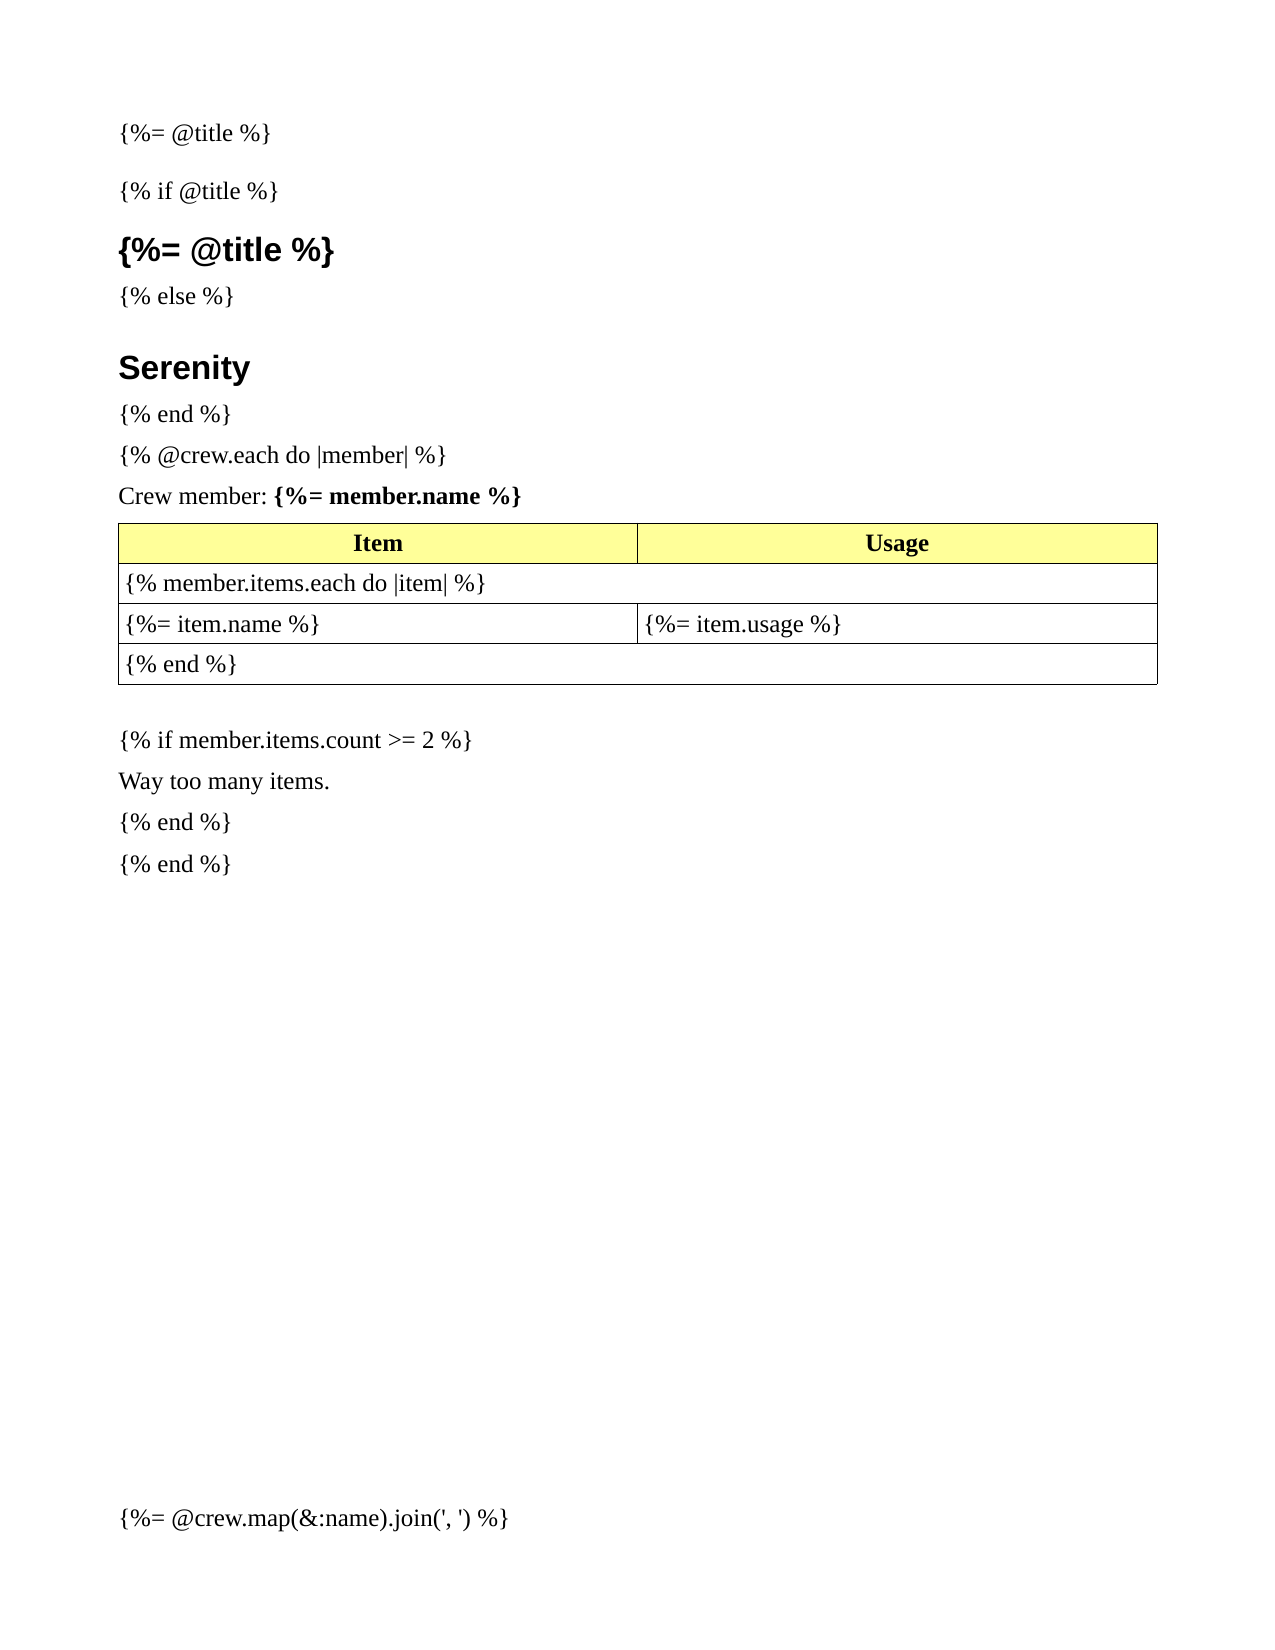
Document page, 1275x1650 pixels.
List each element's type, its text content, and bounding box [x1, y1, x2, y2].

text {% end %} [118, 849, 1157, 877]
subtitle Serenity [118, 347, 1157, 386]
text {% if member.items.count >= 2 %} [118, 725, 1157, 754]
subtitle {%= @title %} [118, 230, 1157, 269]
text {% else %} [118, 281, 1157, 310]
table_cell {% end %} [119, 644, 1157, 684]
text {% end %} [118, 399, 1157, 427]
text {% @crew.each do |member| %} [118, 440, 1157, 469]
text Crew member: {%= member.name %} [118, 481, 1157, 510]
table_cell {%= item.name %} [119, 604, 637, 643]
text {% if @title %} [118, 176, 1157, 205]
table_cell {%= item.usage %} [638, 604, 1157, 643]
table_cell {% member.items.each do |item| %} [119, 564, 1157, 603]
table_header Item [119, 524, 637, 563]
table_header Usage [638, 524, 1157, 563]
text Way too many items. [118, 766, 1157, 795]
text {% end %} [118, 807, 1157, 836]
